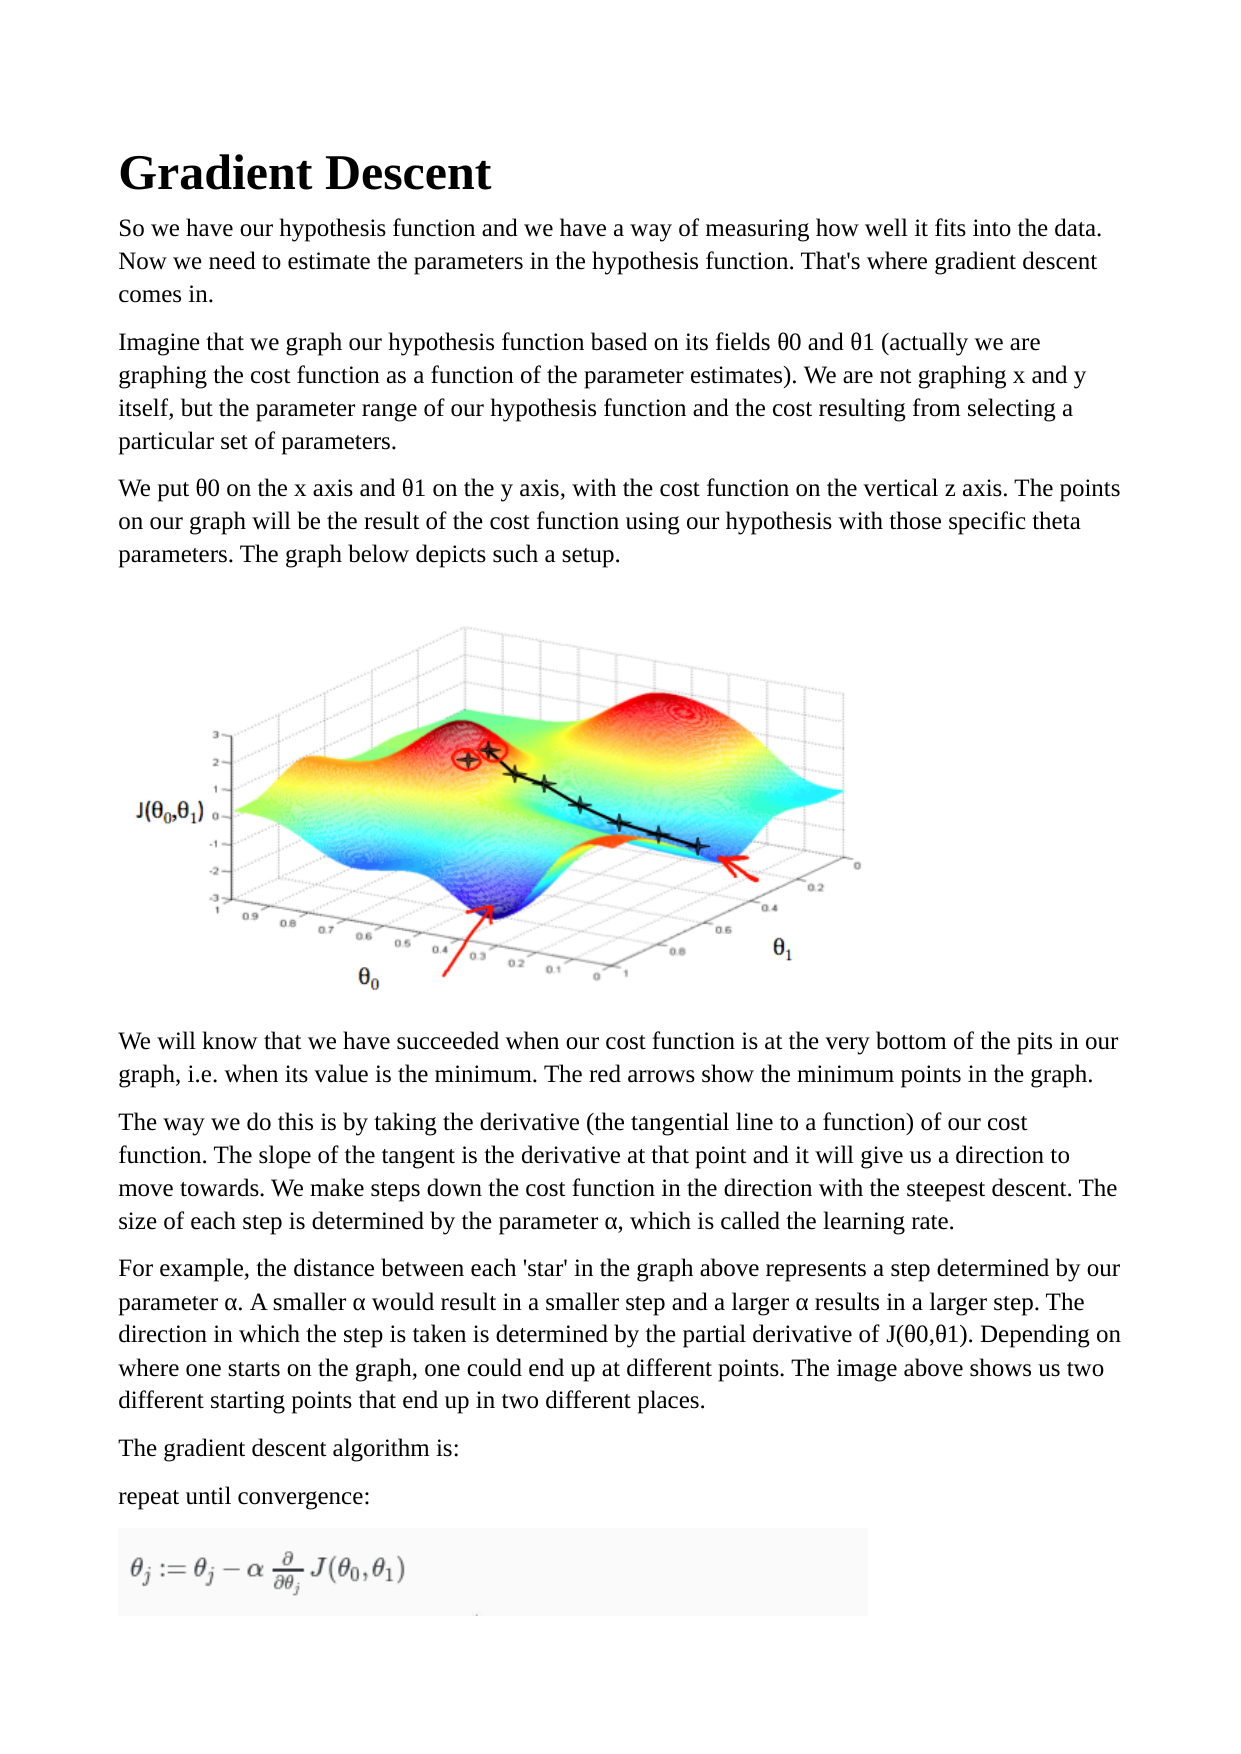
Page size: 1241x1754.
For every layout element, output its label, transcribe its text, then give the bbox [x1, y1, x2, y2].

text For example, the distance between each 'star' in the graph above represents a step determined by our parameter α. A smaller α would result in a smaller step and a larger α results in a larger step. The direction in which the step is taken is determined by the partial derivative of J(θ0​,θ1​). Depending on where one starts on the graph, one could end up at different points. The image above shows us two different starting points that end up in two different places. [118, 1253, 1122, 1414]
text repeat until convergence: [118, 1481, 1122, 1509]
picture [118, 587, 911, 1008]
picture [118, 1528, 868, 1616]
text We will know that we have succeeded when our cost function is at the very bottom of the pits in our graph, i.e. when its value is the minimum. The red arrows show the minimum points in the graph. [118, 1026, 1122, 1088]
text Imagine that we graph our hypothesis function based on its fields θ0​ and θ1​ (actually we are graphing the cost function as a function of the parameter estimates). We are not graphing x and y itself, but the parameter range of our hypothesis function and the cost resulting from selecting a particular set of parameters. [118, 327, 1122, 454]
text The gradient descent algorithm is: [118, 1433, 1122, 1462]
text We put θ0​ on the x axis and θ1​ on the y axis, with the cost function on the vertical z axis. The points on our graph will be the result of the cost function using our hypothesis with those specific theta parameters. The graph below depicts such a setup. [118, 473, 1122, 568]
text The way we do this is by taking the derivative (the tangential line to a function) of our cost function. The slope of the tangent is the derivative at that point and it will give us a direction to move towards. We make steps down the cost function in the direction with the steepest descent. The size of each step is determined by the parameter α, which is called the learning rate. [118, 1107, 1122, 1235]
subtitle Gradient Descent [118, 143, 1122, 201]
text So we have our hypothesis function and we have a way of measuring how well it fits into the data. Now we need to estimate the parameters in the hypothesis function. That's where gradient descent comes in. [118, 213, 1122, 308]
